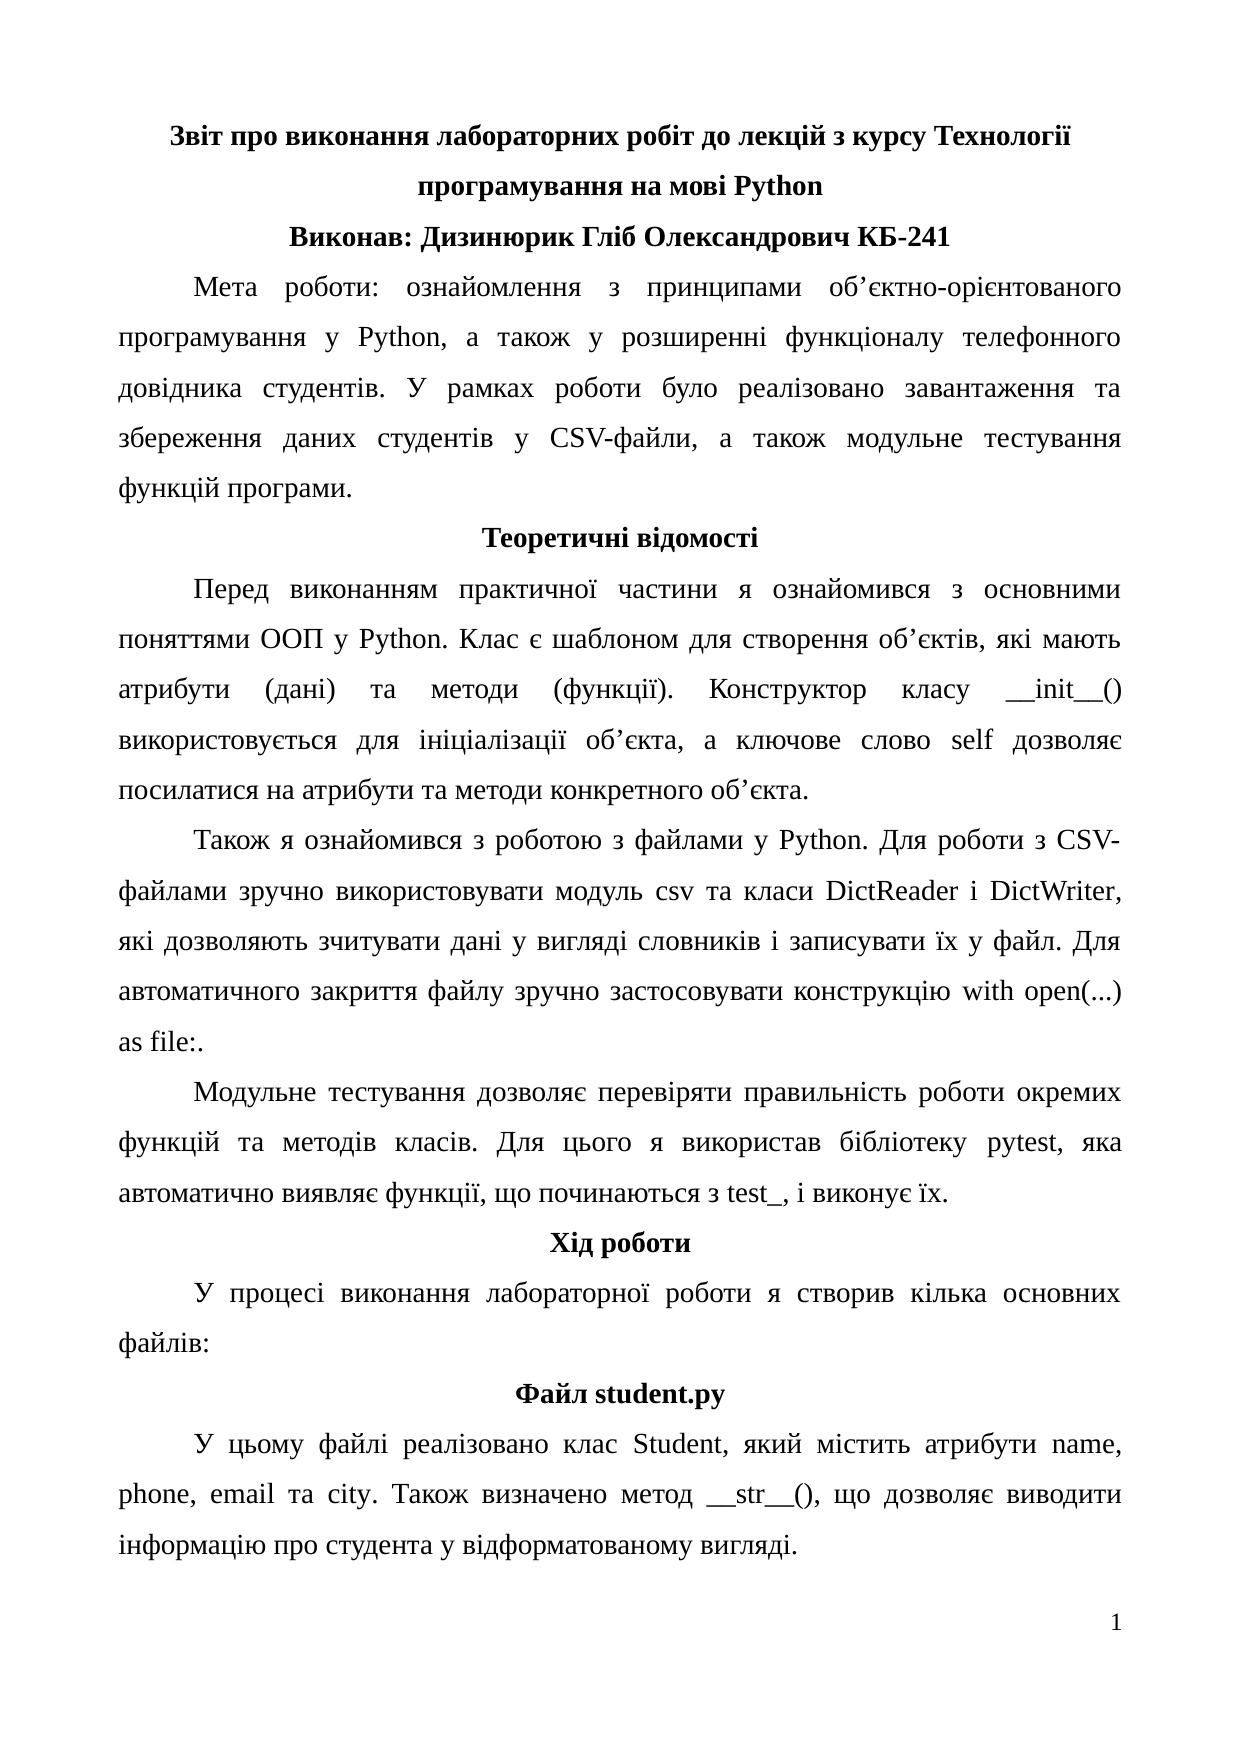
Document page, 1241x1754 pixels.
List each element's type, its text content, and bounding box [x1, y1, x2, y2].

text Модульне тестування дозволяє перевіряти правильність роботи окремих функцій та методів класів. Для цього я використав бібліотеку pytest, яка автоматично виявляє функції, що починаються з test_, і виконує їх. [118, 1074, 1122, 1208]
subtitle Хід роботи [118, 1225, 1122, 1258]
text У цьому файлі реалізовано клас Student, який містить атрибути name, phone, email та city. Також визначено метод __str__(), що дозволяє виводити інформацію про студента у відформатованому вигляді. [118, 1426, 1122, 1560]
text Файл student.py [118, 1376, 1122, 1409]
subtitle Теоретичні відомості [118, 521, 1122, 554]
text Звіт про виконання лабораторних робіт до лекцій з курсу Технології програмування на мові Python [118, 118, 1122, 202]
text У процесі виконання лабораторної роботи я створив кілька основних файлів: [118, 1275, 1122, 1359]
text Виконав: Дизинюрик Гліб Олександрович КБ-241 [118, 219, 1122, 252]
text Також я ознайомився з роботою з файлами у Python. Для роботи з CSV-файлами зручно використовувати модуль csv та класи DictReader і DictWriter, які дозволяють зчитувати дані у вигляді словників і записувати їх у файл. Для автоматичного закриття файлу зручно застосовувати конструкцію with open(...) as file:. [118, 822, 1122, 1057]
text Мета роботи: ознайомлення з принципами об’єктно-орієнтованого програмування у Python, а також у розширенні функціоналу телефонного довідника студентів. У рамках роботи було реалізовано завантаження та збереження даних студентів у CSV-файли, а також модульне тестування функцій програми. [118, 269, 1122, 504]
text Перед виконанням практичної частини я ознайомився з основними поняттями ООП у Python. Клас є шаблоном для створення об’єктів, які мають атрибути (дані) та методи (функції). Конструктор класу __init__() використовується для ініціалізації об’єкта, а ключове слово self дозволяє посилатися на атрибути та методи конкретного об’єкта. [118, 571, 1122, 806]
